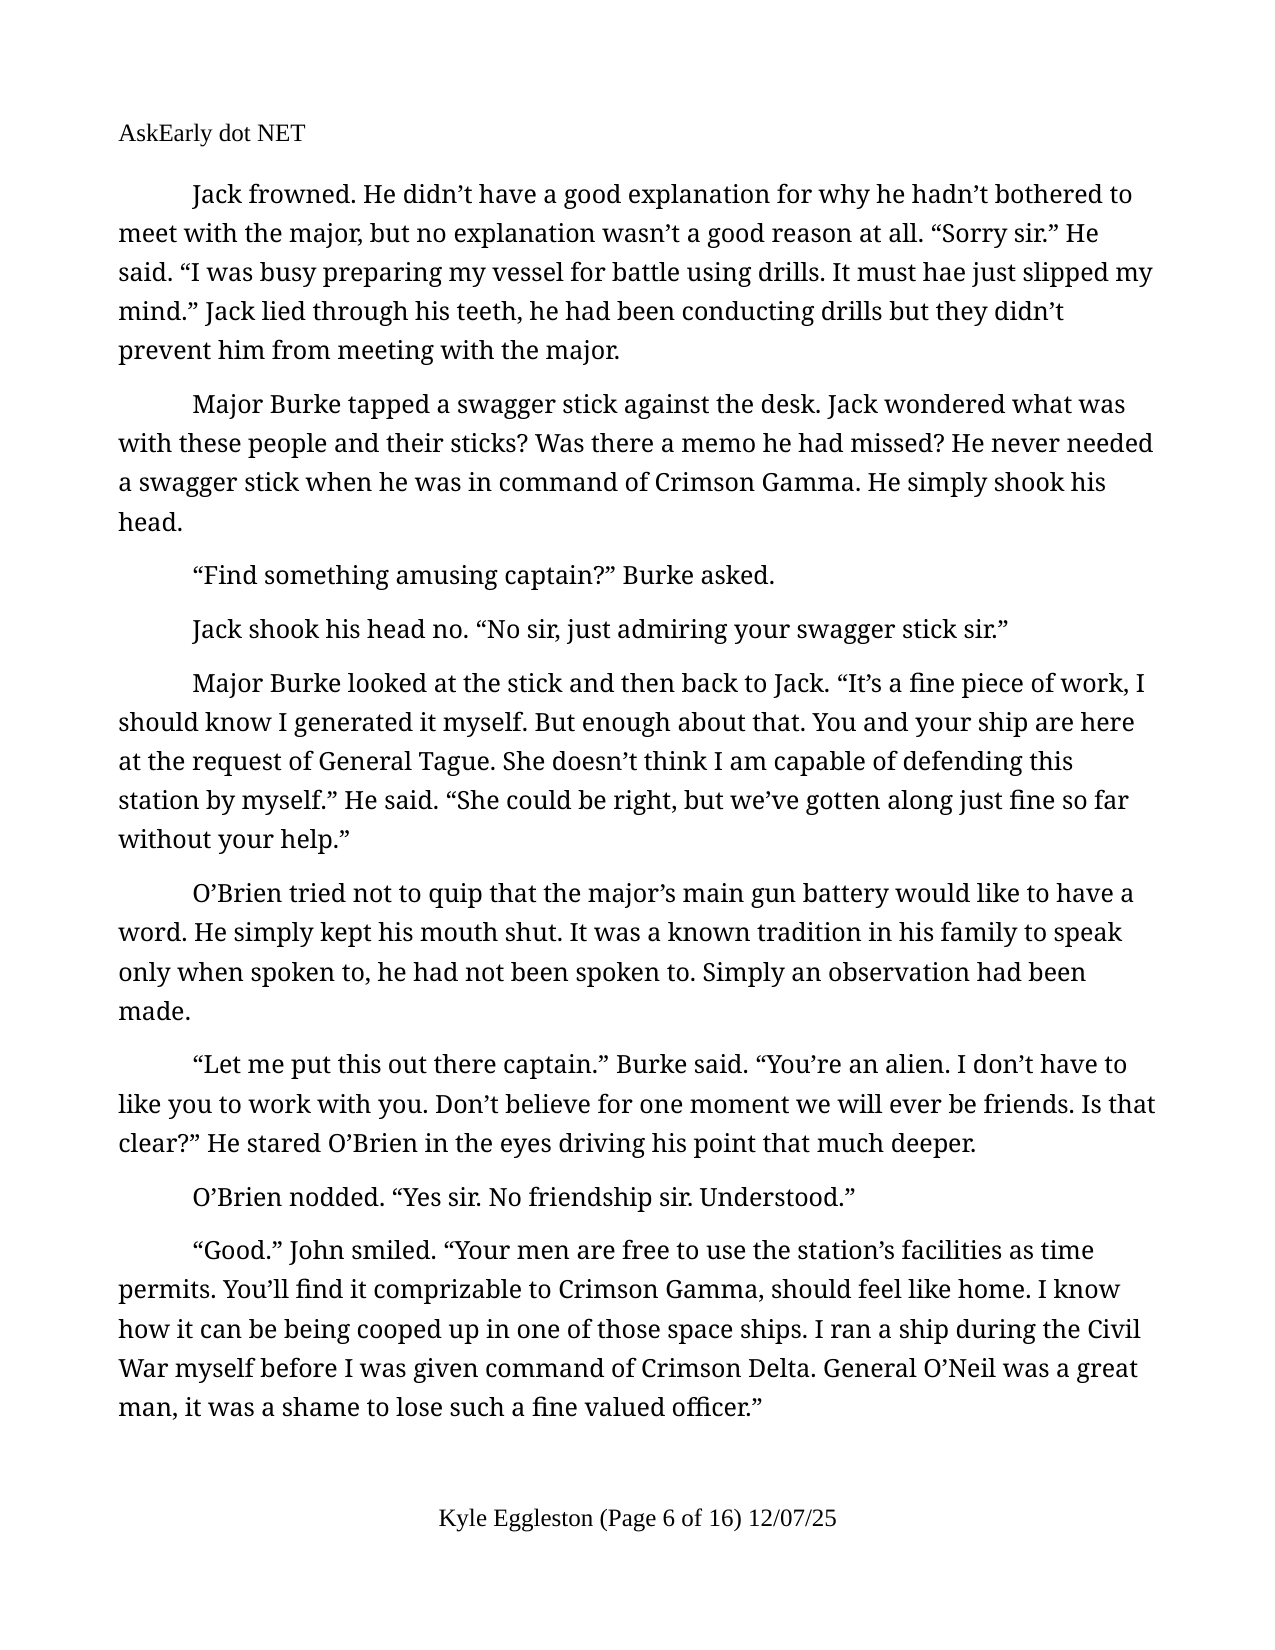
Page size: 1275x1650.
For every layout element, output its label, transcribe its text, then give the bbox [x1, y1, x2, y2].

text Jack frowned. He didn’t have a good explanation for why he hadn’t bothered to meet with the major, but no explanation wasn’t a good reason at all. “Sorry sir.” He said. “I was busy preparing my vessel for battle using drills. It must hae just slipped my mind.” Jack lied through his teeth, he had been conducting drills but they didn’t prevent him from meeting with the major. [118, 176, 1157, 367]
text O’Brien nodded. “Yes sir. No friendship sir. Understood.” [118, 1179, 1157, 1213]
text Jack shook his head no. “No sir, just admiring your swagger stick sir.” [118, 612, 1157, 646]
text Major Burke tapped a swagger stick against the desk. Jack wondered what was with these people and their sticks? Was there a memo he had missed? He never needed a swagger stick when he was in command of Crimson Gamma. He simply shook his head. [118, 387, 1157, 538]
text Major Burke looked at the stick and then back to Jack. “It’s a fine piece of work, I should know I generated it myself. But enough about that. You and your ship are here at the request of General Tague. She doesn’t think I am capable of defending this station by myself.” He said. “She could be right, but we’ve gotten along just fine so far without your help.” [118, 666, 1157, 856]
text “Good.” John smiled. “Your men are free to use the station’s facilities as time permits. You’ll find it comprizable to Crimson Gamma, should feel like home. I know how it can be being cooped up in one of those space ships. I ran a ship during the Civil War myself before I was given command of Crimson Delta. General O’Neil was a great man, it was a shame to lose such a fine valued officer.” [118, 1233, 1157, 1424]
text “Find something amusing captain?” Burke asked. [118, 558, 1157, 592]
text O’Brien tried not to quip that the major’s main gun battery would like to have a word. He simply kept his mouth shut. It was a known tradition in his family to speak only when spoken to, he had not been spoken to. Simply an observation had been made. [118, 876, 1157, 1027]
text “Let me put this out there captain.” Burke said. “You’re an alien. I don’t have to like you to work with you. Don’t believe for one moment we will ever be friends. Is that clear?” He stared O’Brien in the eyes driving his point that much deeper. [118, 1047, 1157, 1159]
